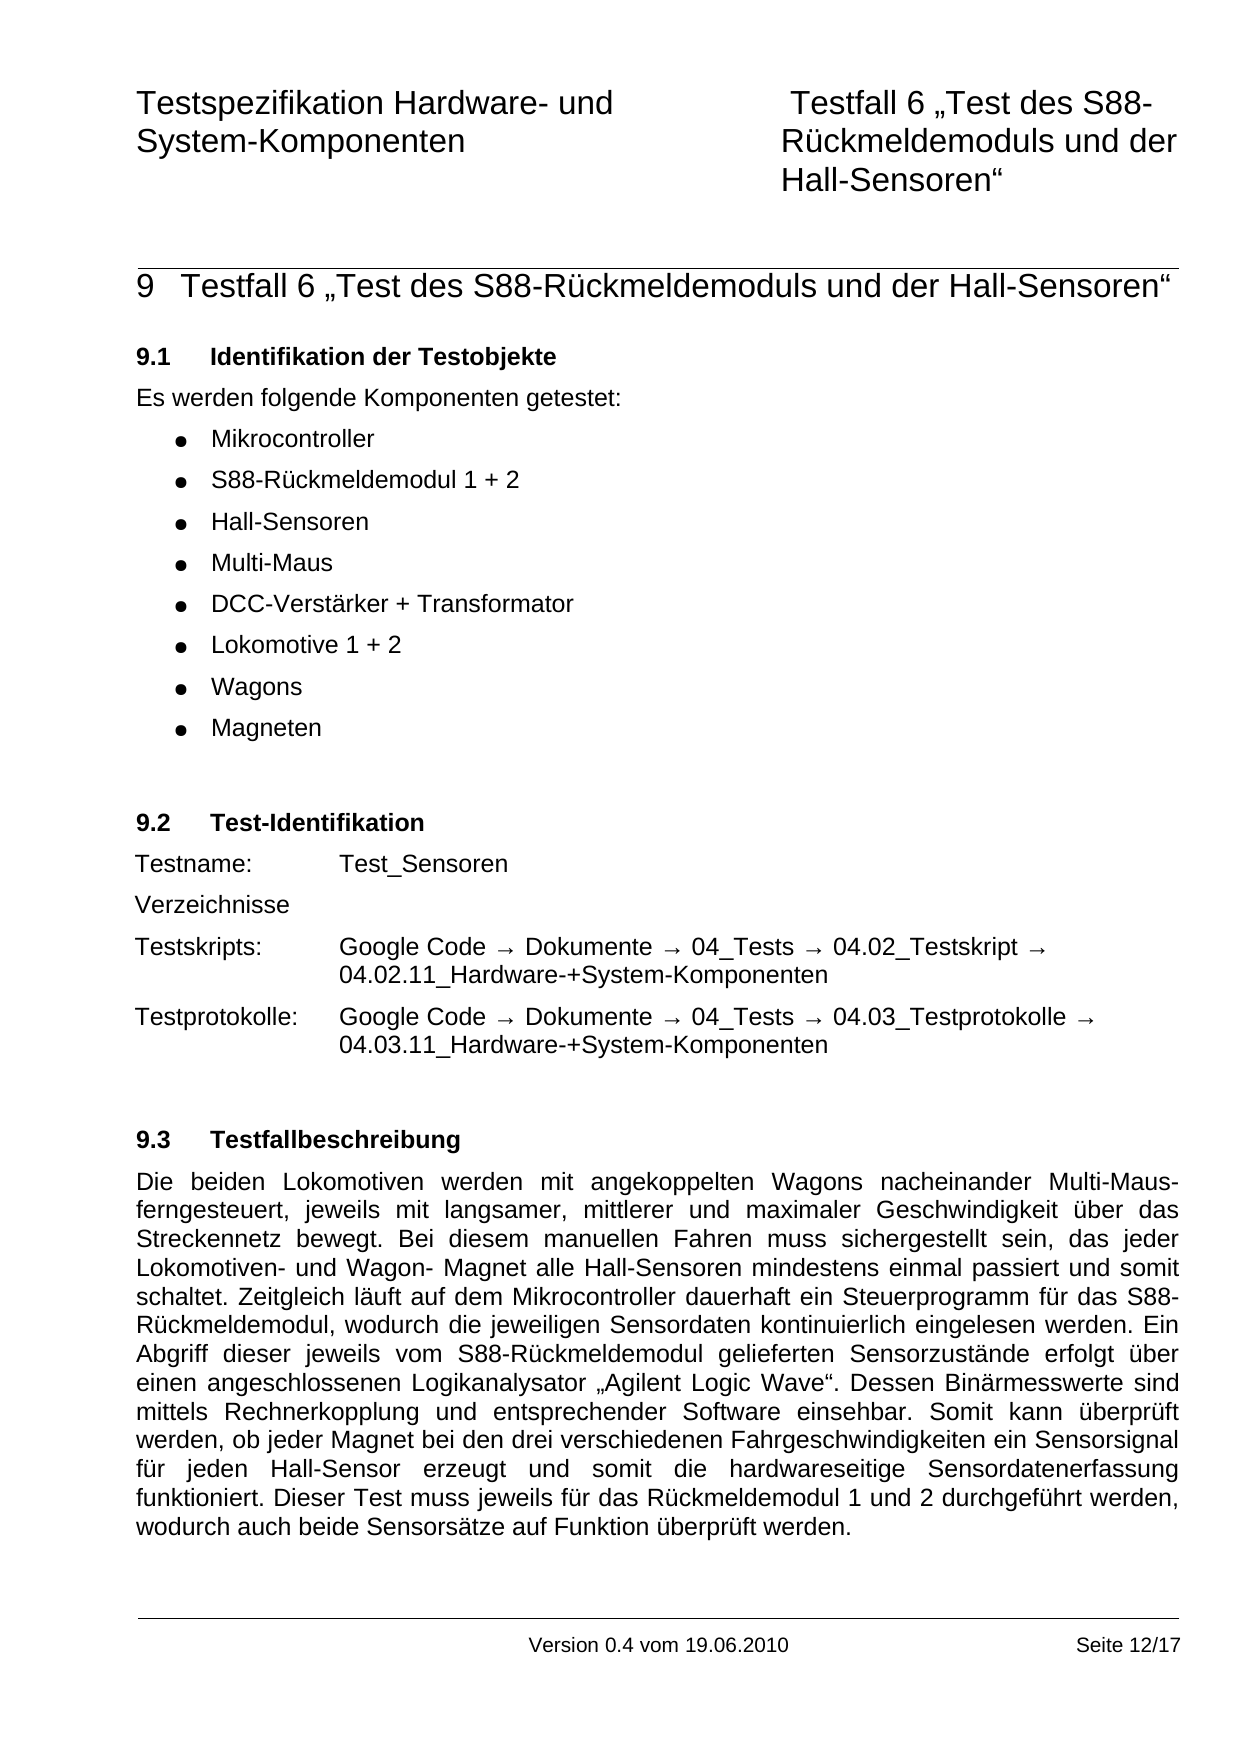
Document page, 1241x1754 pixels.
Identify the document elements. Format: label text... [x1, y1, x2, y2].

list Multi-Maus [173, 548, 1181, 577]
text Testskripts: Google Code → Dokumente → 04_Tests → 04.02_Testskript → 04.02.11_Hardware-+System-Komponenten [134, 932, 1181, 989]
text Testname: Test_Sensoren [134, 849, 1181, 878]
subtitle Identifikation der Testobjekte [136, 342, 1181, 371]
subtitle Testfallbeschreibung [136, 1126, 1181, 1154]
text Testprotokolle: Google Code → Dokumente → 04_Tests → 04.03_Testprotokolle → 04.03.11_Hardware-+System-Komponenten [134, 1002, 1181, 1059]
list Hall-Sensoren [173, 507, 1181, 536]
list Lokomotive 1 + 2 [173, 631, 1181, 659]
text Verzeichnisse [134, 891, 1181, 919]
list Wagons [173, 672, 1181, 701]
list DCC-Verstärker + Transformator [173, 589, 1181, 618]
subtitle Test-Identifikation [136, 808, 1181, 837]
list Mikrocontroller [173, 424, 1181, 453]
text Es werden folgende Komponenten getestet: [136, 383, 1181, 412]
subtitle Testfall 6 „Test des S88-Rückmeldemoduls und der Hall-Sensoren“ [136, 289, 1181, 304]
list S88-Rückmeldemodul 1 + 2 [173, 466, 1181, 494]
text Die beiden Lokomotiven werden mit angekoppelten Wagons nacheinander Multi-Maus-ferngesteuert, jeweils mit langsamer, mittlerer und maximaler Geschwindigkeit über das Streckennetz bewegt. Bei diesem manuellen Fahren muss sichergestellt sein, das jeder Lokomotiven- und Wagon- Magnet alle Hall-Sensoren mindestens einmal passiert und somit schaltet. Zeitgleich läuft auf dem Mikrocontroller dauerhaft ein Steuerprogramm für das S88-Rückmeldemodul, wodurch die jeweiligen Sensordaten kontinuierlich eingelesen werden. Ein Abgriff dieser jeweils vom S88-Rückmeldemodul gelieferten Sensorzustände erfolgt über einen angeschlossenen Logikanalysator „Agilent Logic Wave“. Dessen Binärmesswerte sind mittels Rechnerkopplung und entsprechender Software einsehbar. Somit kann überprüft werden, ob jeder Magnet bei den drei verschiedenen Fahrgeschwindigkeiten ein Sensorsignal für jeden Hall-Sensor erzeugt und somit die hardwareseitige Sensordatenerfassung funktioniert. Dieser Test muss jeweils für das Rückmeldemodul 1 und 2 durchgeführt werden, wodurch auch beide Sensorsätze auf Funktion überprüft werden. [136, 1167, 1181, 1541]
list Magneten [173, 713, 1181, 742]
